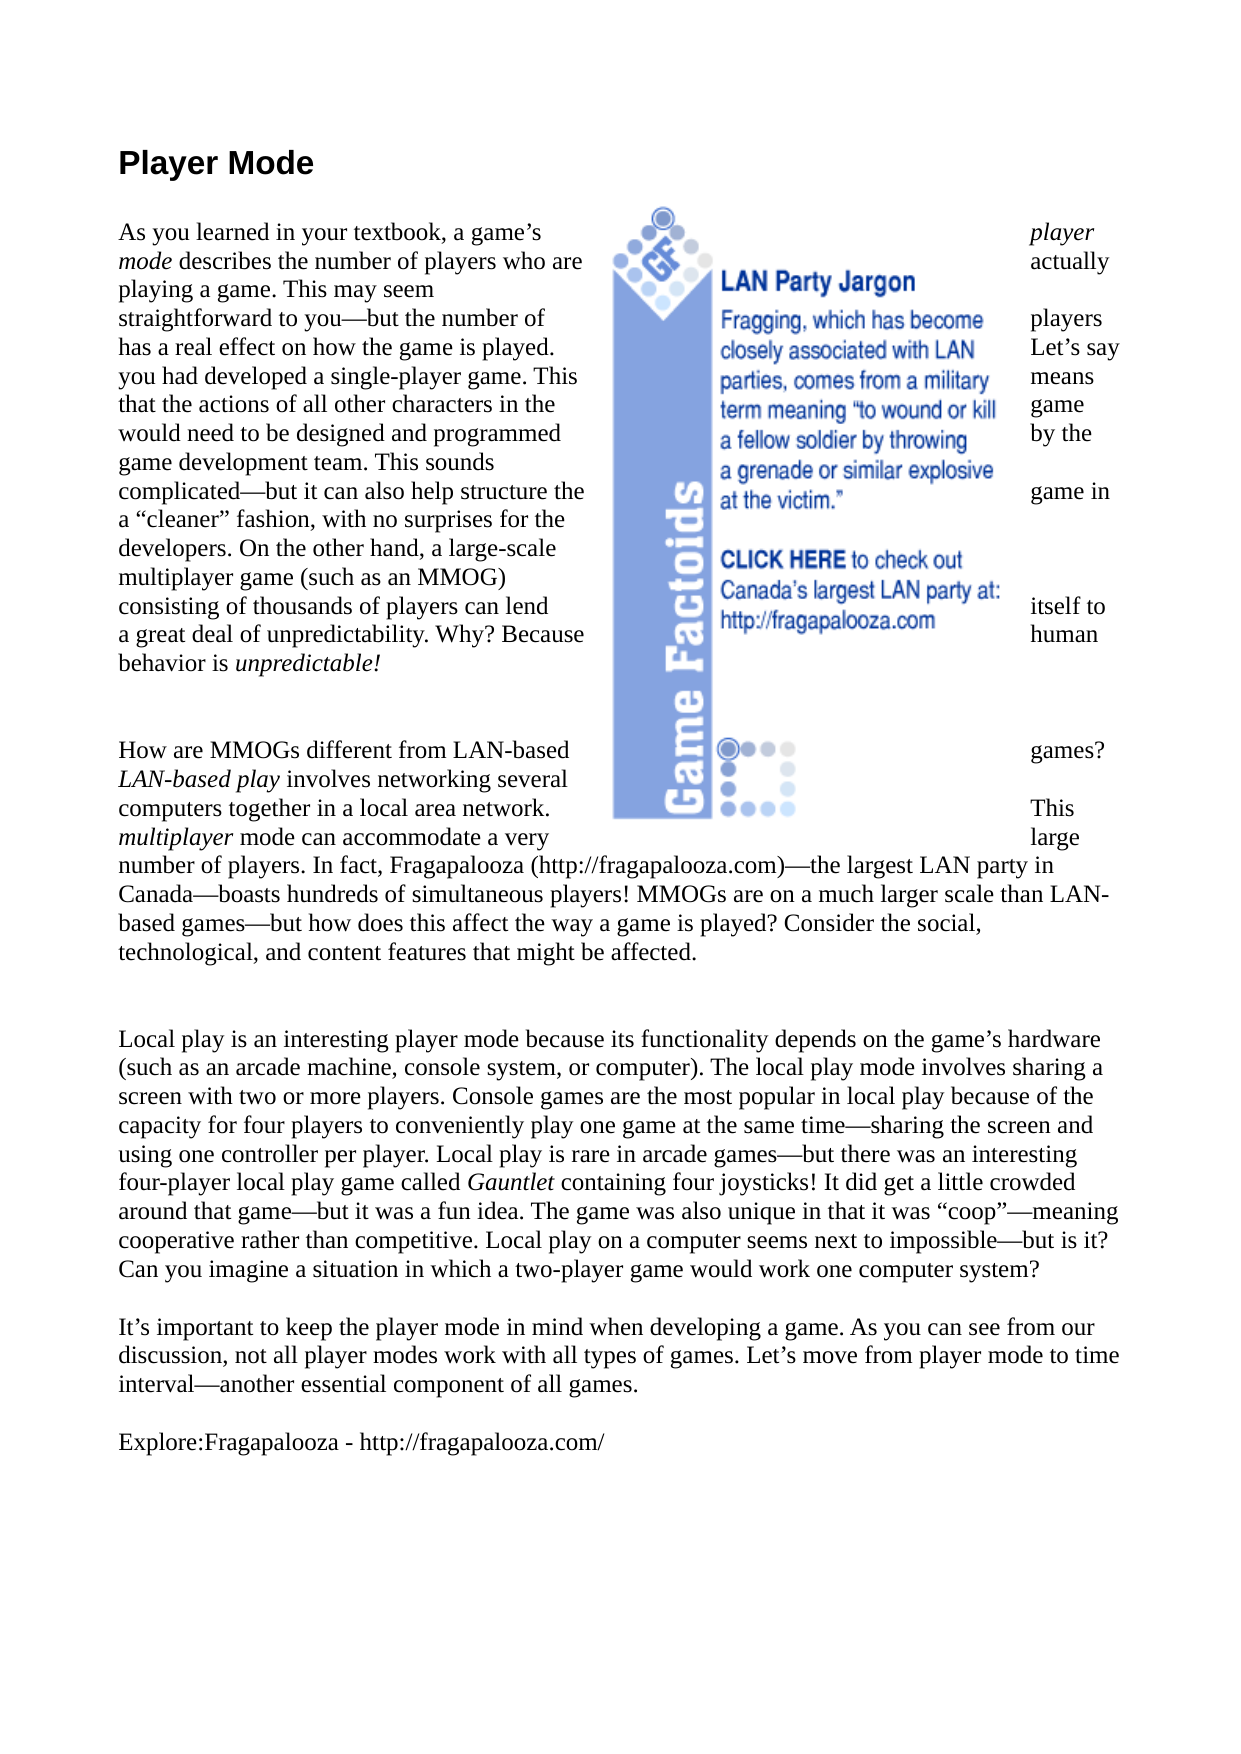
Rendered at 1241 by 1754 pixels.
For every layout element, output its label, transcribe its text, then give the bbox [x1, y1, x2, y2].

text Local play is an interesting player mode because its functionality depends on the game’s hardware (such as an arcade machine, console system, or computer). The local play mode involves sharing a screen with two or more players. Console games are the most popular in local play because of the capacity for four players to conveniently play one game at the same time—sharing the screen and using one controller per player. Local play is rare in arcade games—but there was an interesting four-player local play game called Gauntlet containing four joysticks! It did get a little crowded around that game—but it was a fun idea. The game was also unique in that it was “coop”—meaning cooperative rather than competitive. Local play on a computer seems next to impossible—but is it? Can you imagine a situation in which a two-player game would work one computer system? [118, 1024, 1122, 1282]
text Explore:Fragapalooza - http://fragapalooza.com/ [118, 1427, 1122, 1455]
text As you learned in your textbook, a game’s player mode describes the number of players who are actually playing a game. This may seem straightforward to you—but the number of players has a real effect on how the game is played. Let’s say you had developed a single-player game. This means that the actions of all other characters in the game would need to be designed and programmed by the game development team. This sounds complicated—but it can also help structure the game in a “cleaner” fashion, with no surprises for the developers. On the other hand, a large-scale multiplayer game (such as an MMOG) consisting of thousands of players can lend itself to a great deal of unpredictability. Why? Because human behavior is unpredictable! [118, 217, 605, 677]
text It’s important to keep the player mode in mind when developing a game. As you can see from our discussion, not all player modes work with all types of games. Let’s move from player mode to time interval—another essential component of all games. [118, 1312, 1122, 1398]
picture [605, 199, 1012, 824]
subtitle Player Mode [118, 143, 1122, 182]
text As you learned in your textbook, a game’s player mode describes the number of players who are actually playing a game. This may seem straightforward to you—but the number of players has a real effect on how the game is played. Let’s say you had developed a single-player game. This means that the actions of all other characters in the game would need to be designed and programmed by the game development team. This sounds complicated—but it can also help structure the game in a “cleaner” fashion, with no surprises for the developers. On the other hand, a large-scale multiplayer game (such as an MMOG) consisting of thousands of players can lend itself to a great deal of unpredictability. Why? Because human behavior is unpredictable! [1012, 217, 1122, 677]
text How are MMOGs different from LAN-based games? LAN-based play involves networking several computers together in a local area network. This multiplayer mode can accommodate a very large number of players. In fact, Fragapalooza (http://fragapalooza.com)—the largest LAN party in Canada—boasts hundreds of simultaneous players! MMOGs are on a much larger scale than LAN-based games—but how does this affect the way a game is played? Consider the social, technological, and content features that might be affected. [118, 735, 1122, 965]
